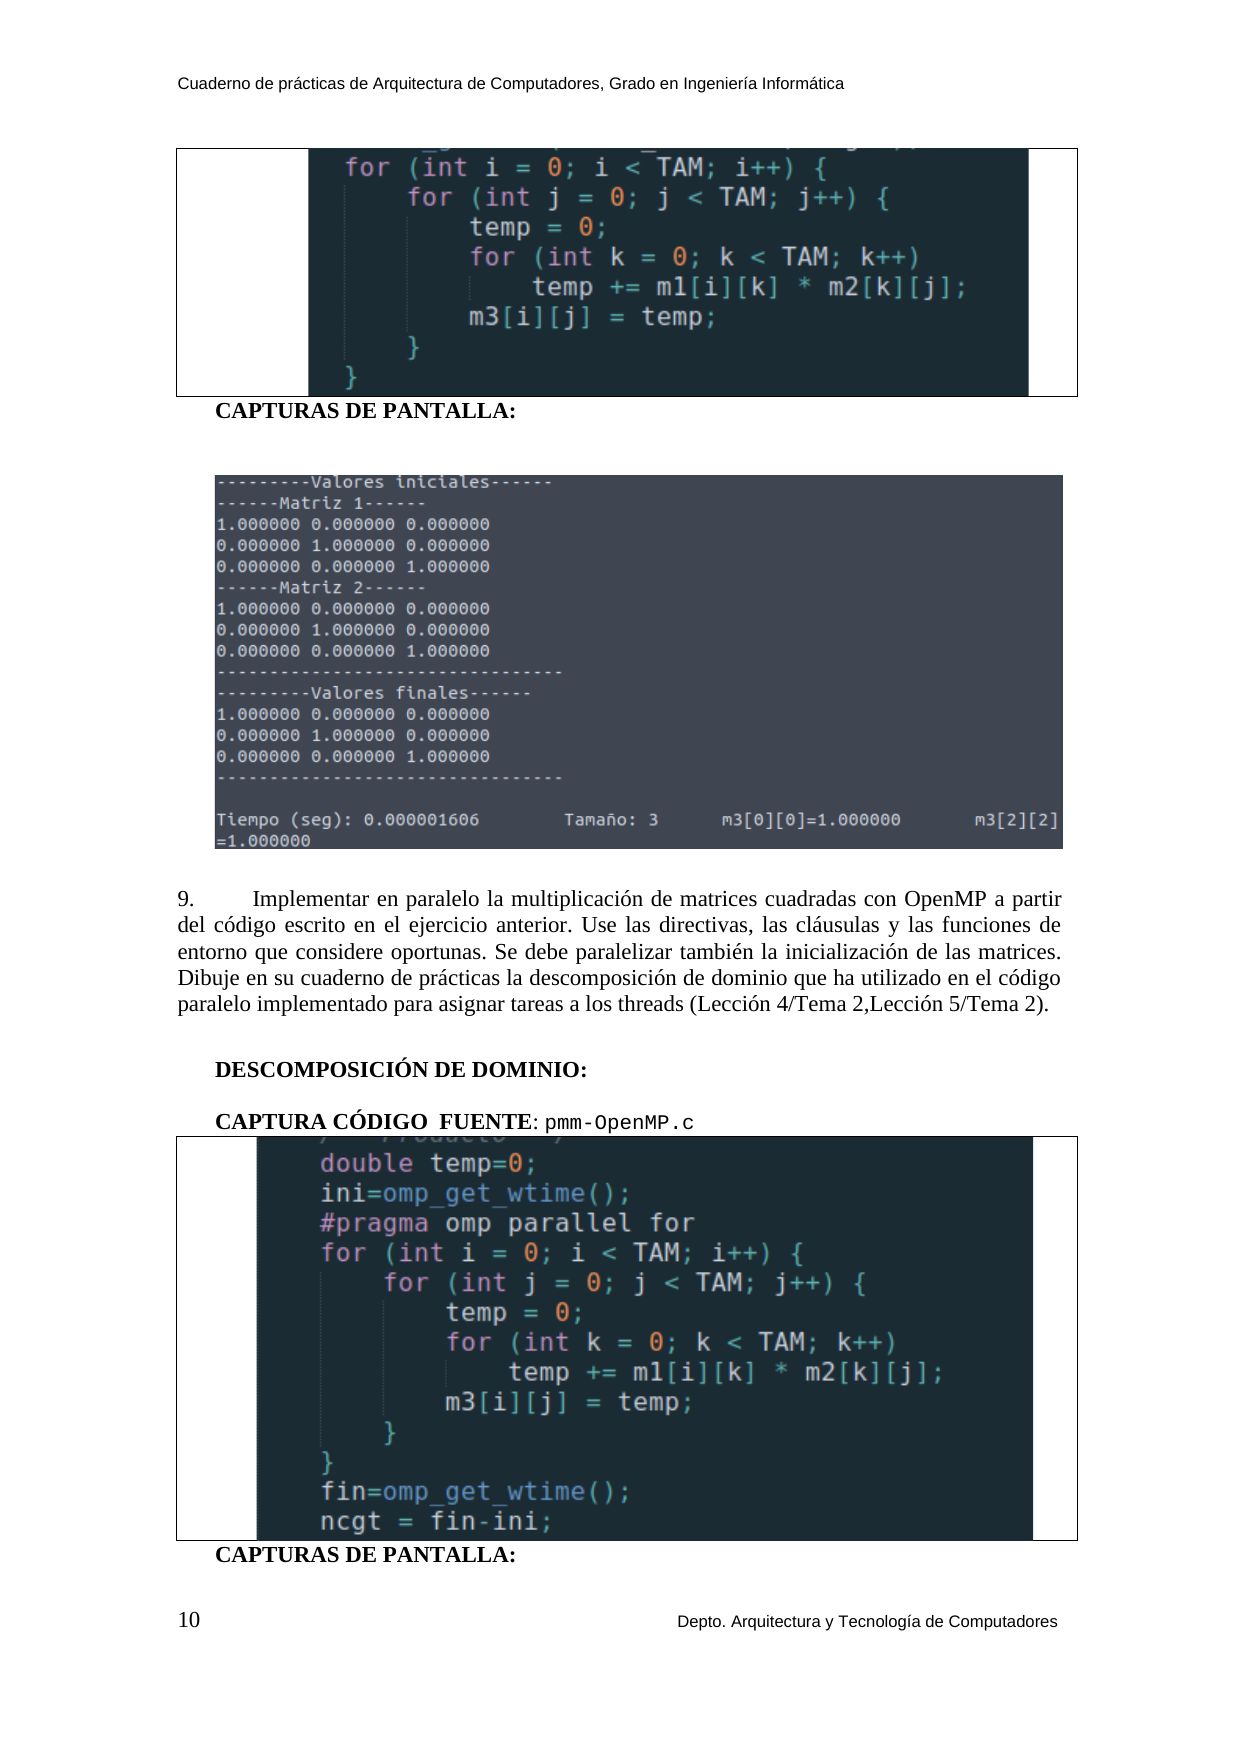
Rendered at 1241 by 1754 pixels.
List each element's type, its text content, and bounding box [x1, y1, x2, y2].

text CAPTURA CÓDIGO FUENTE: pmm-OpenMP.c [215, 1108, 1063, 1136]
list Implementar en paralelo la multiplicación de matrices cuadradas con OpenMP a partir del código escrito en el ejercicio anterior. Use las directivas, las cláusulas y las funciones de entorno que considere oportunas. Se debe paralelizar también la inicialización de las matrices. Dibuje en su cuaderno de prácticas la descomposición de dominio que ha utilizado en el código paralelo implementado para asignar tareas a los threads (Lección 4/Tema 2,Lección 5/Tema 2). [177, 885, 1063, 1017]
text CAPTURAS DE PANTALLA: [215, 1541, 1063, 1567]
picture [214, 475, 1063, 849]
table_header [1029, 149, 1077, 396]
table_header [177, 1137, 256, 1540]
picture [308, 148, 1029, 396]
text DESCOMPOSICIÓN DE DOMINIO: [215, 1056, 1063, 1082]
text CAPTURAS DE PANTALLA: [215, 397, 1063, 423]
table_header [1034, 1137, 1077, 1540]
table_header [177, 149, 308, 396]
picture [256, 1137, 1034, 1541]
